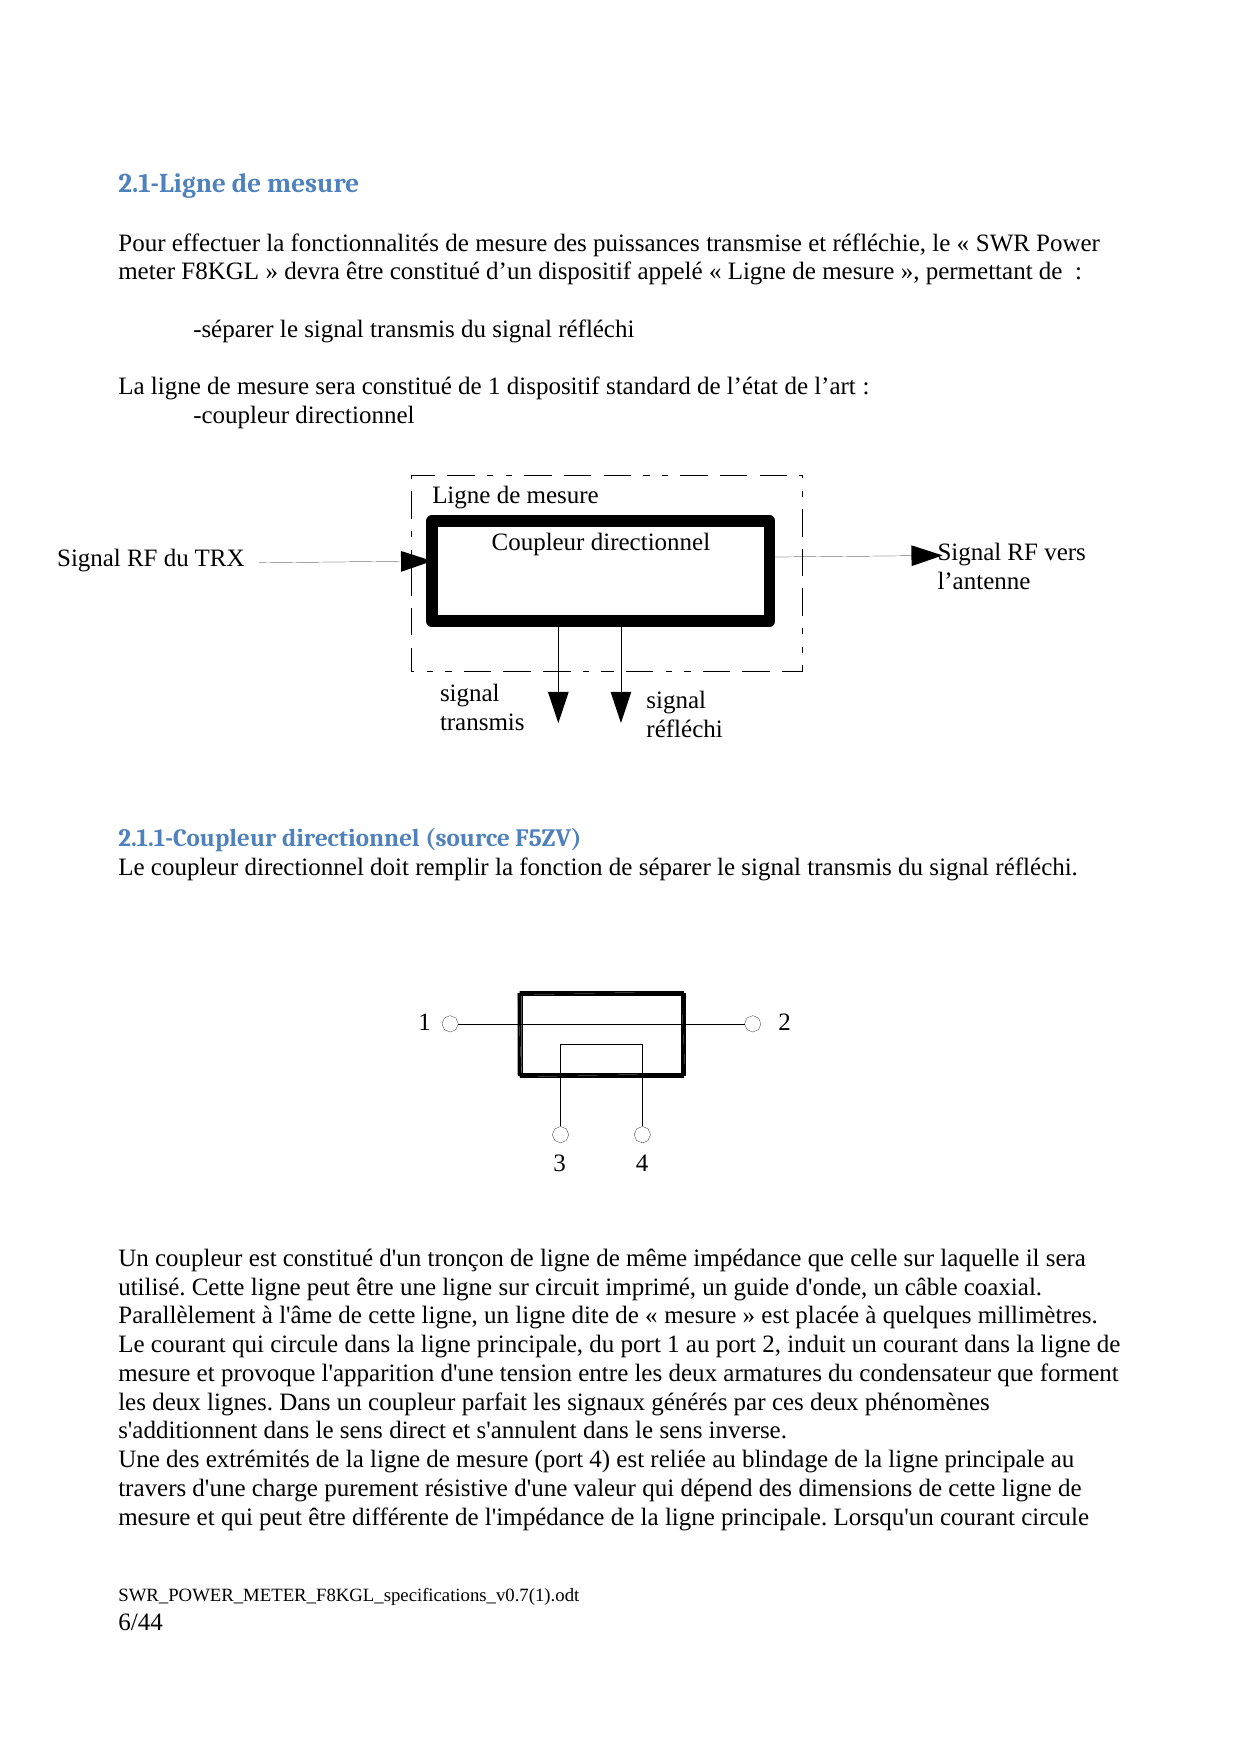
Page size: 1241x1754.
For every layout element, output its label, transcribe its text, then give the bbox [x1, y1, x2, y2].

text Le coupleur directionnel doit remplir la fonction de séparer le signal transmis du signal réfléchi. [118, 852, 1122, 881]
subtitle 2.1.1-Coupleur directionnel (source F5ZV) [118, 823, 1122, 852]
text Pour effectuer la fonctionnalités de mesure des puissances transmise et réfléchie, le « SWR Power meter F8KGL » devra être constitué d’un dispositif appelé « Ligne de mesure », permettant de : [118, 228, 1122, 285]
text Parallèlement à l'âme de cette ligne, un ligne dite de « mesure » est placée à quelques millimètres. Le courant qui circule dans la ligne principale, du port 1 au port 2, induit un courant dans la ligne de mesure et provoque l'apparition d'une tension entre les deux armatures du condensateur que forment les deux lignes. Dans un coupleur parfait les signaux générés par ces deux phénomènes s'additionnent dans le sens direct et s'annulent dans le sens inverse. Une des extrémités de la ligne de mesure (port 4) est reliée au blindage de la ligne principale au travers d'une charge purement résistive d'une valeur qui dépend des dimensions de cette ligne de mesure et qui peut être différente de l'impédance de la ligne principale. Lorsqu'un courant circule [118, 1300, 1122, 1530]
text -séparer le signal transmis du signal réfléchi [118, 314, 1122, 343]
text La ligne de mesure sera constitué de 1 dispositif standard de l’état de l’art : [118, 371, 1122, 400]
text -coupleur directionnel [118, 400, 1122, 429]
text Un coupleur est constitué d'un tronçon de ligne de même impédance que celle sur laquelle il sera utilisé. Cette ligne peut être une ligne sur circuit imprimé, un guide d'onde, un câble coaxial. [118, 1243, 1122, 1300]
subtitle 2.1-Ligne de mesure [118, 168, 1122, 199]
